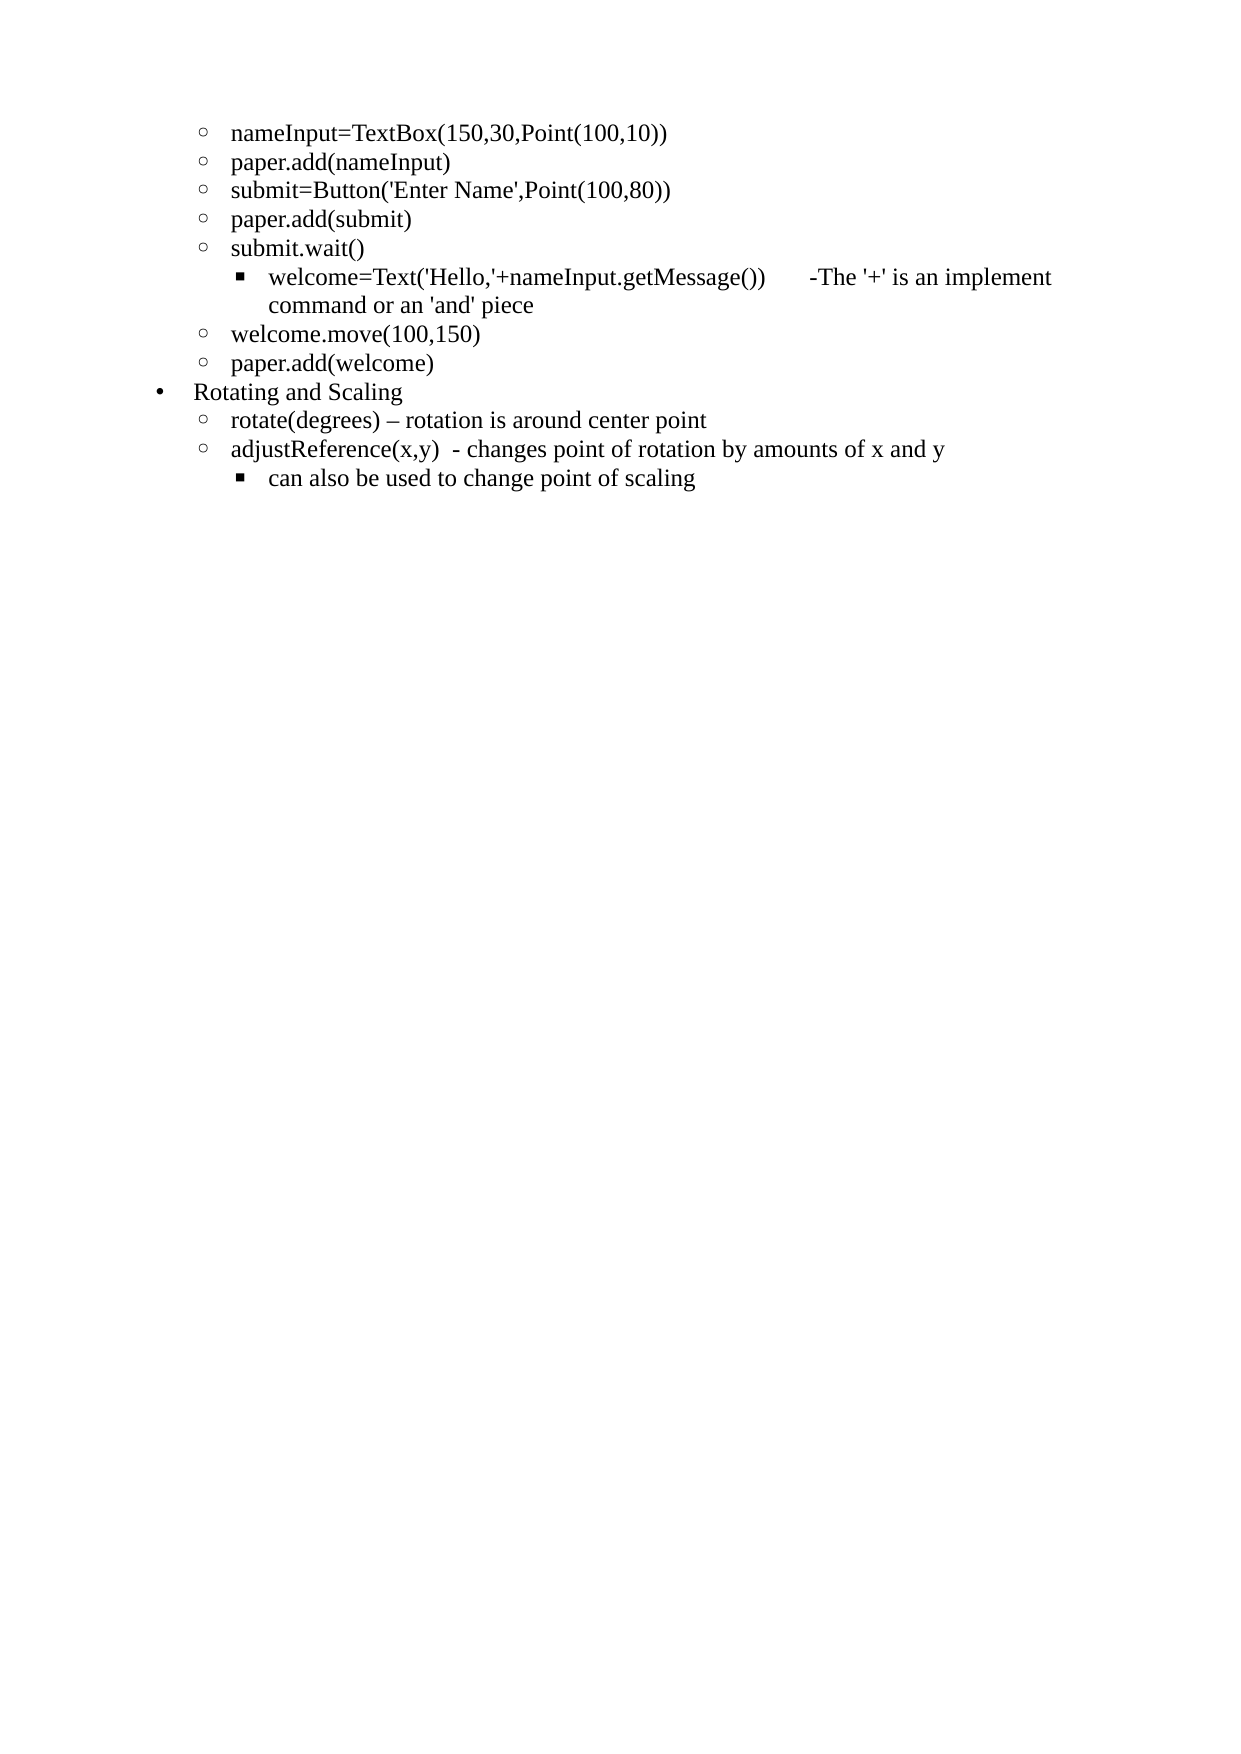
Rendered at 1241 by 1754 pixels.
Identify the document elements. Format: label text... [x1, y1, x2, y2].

list adjustReference(x,y) - changes point of rotation by amounts of x and y [193, 434, 1122, 463]
list paper.add(nameInput) [193, 147, 1122, 176]
list rotate(degrees) – rotation is around center point [193, 406, 1122, 434]
list nameInput=TextBox(150,30,Point(100,10)) [193, 118, 1122, 147]
list welcome=Text('Hello,'+nameInput.getMessage()) -The '+' is an implement command or an 'and' piece [231, 262, 1122, 319]
list can also be used to change point of scaling [231, 463, 1122, 492]
list submit.wait() [193, 233, 1122, 262]
list submit=Button('Enter Name',Point(100,80)) [193, 176, 1122, 204]
list Rotating and Scaling [156, 377, 1122, 406]
list paper.add(submit) [193, 204, 1122, 233]
list welcome.move(100,150) [193, 319, 1122, 348]
list paper.add(welcome) [193, 348, 1122, 377]
